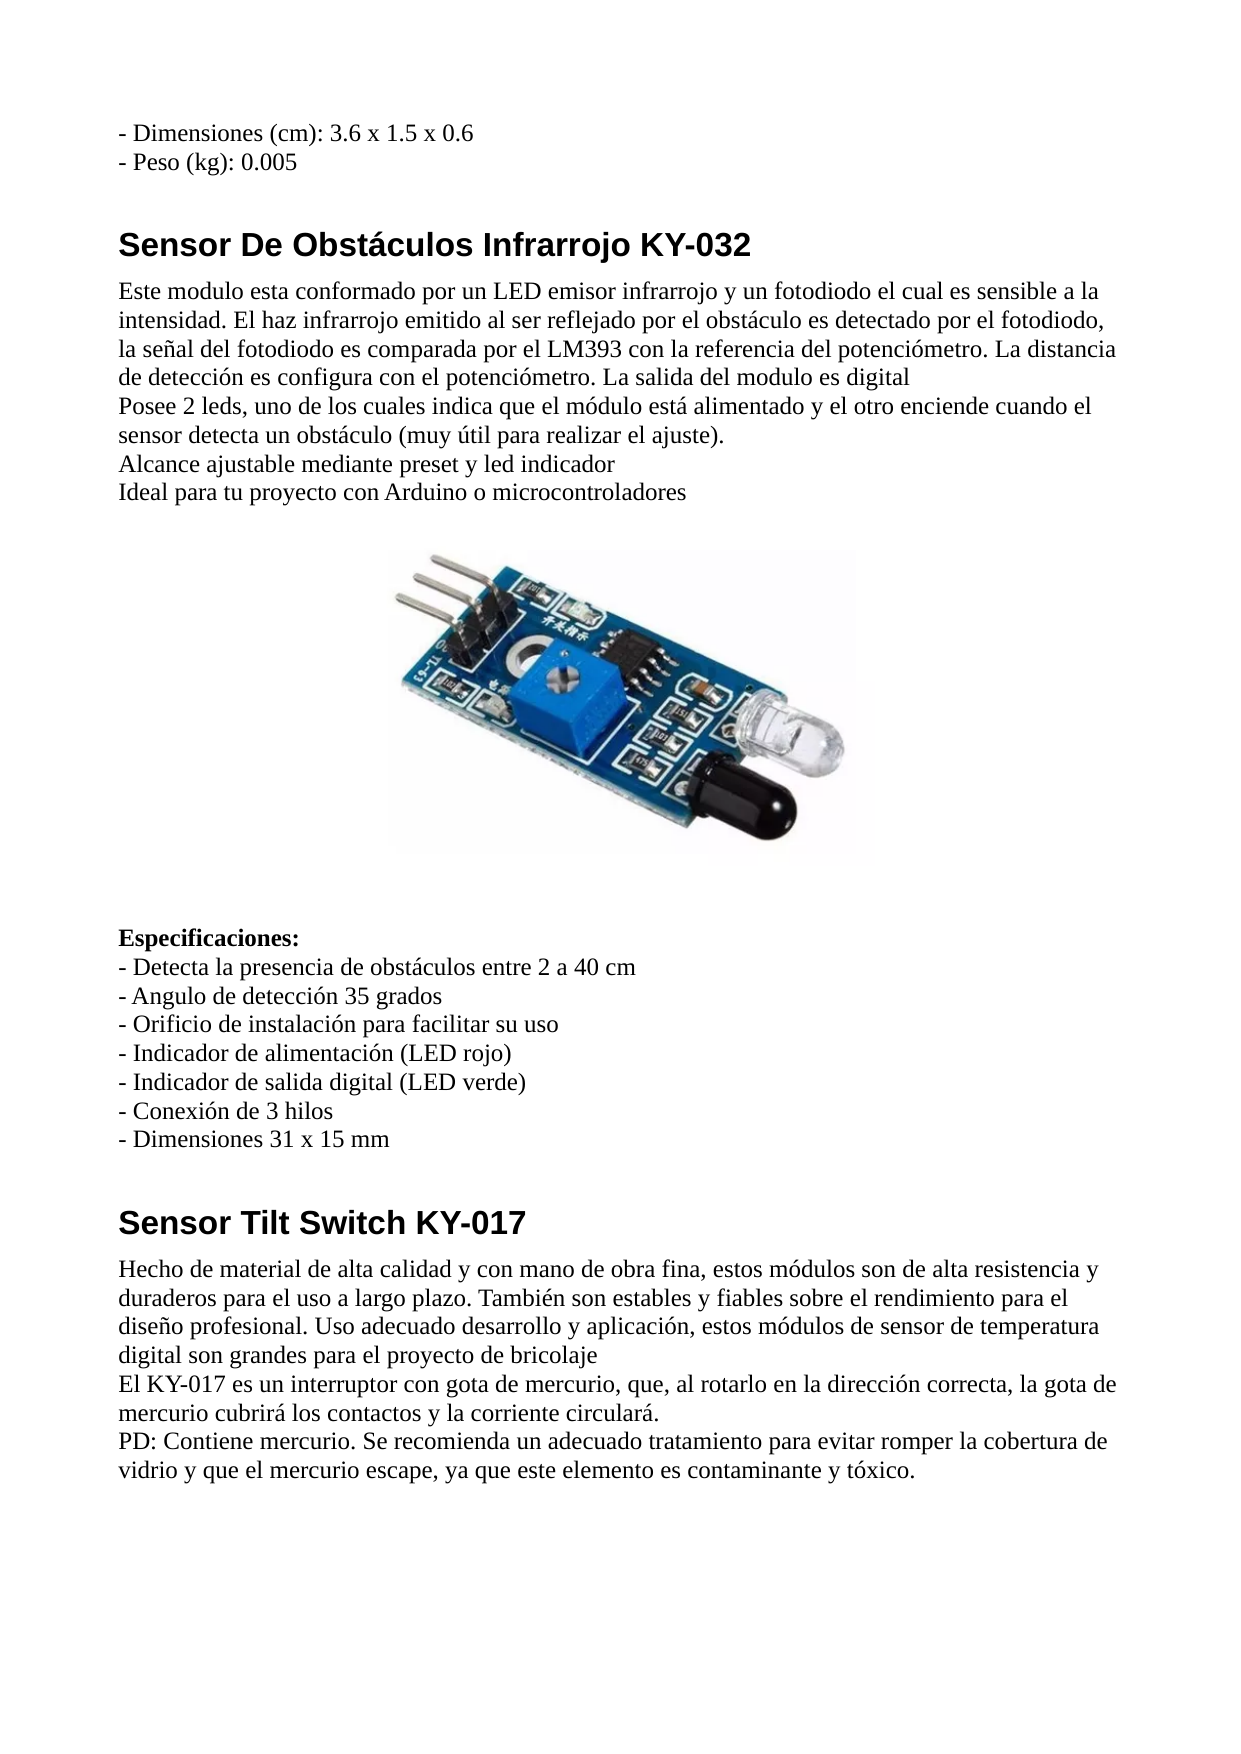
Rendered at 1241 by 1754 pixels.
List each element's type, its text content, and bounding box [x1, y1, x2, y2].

text - Dimensiones (cm): 3.6 x 1.5 x 0.6 [118, 118, 1122, 147]
text - Conexión de 3 hilos [118, 1096, 1122, 1124]
text El KY-017 es un interruptor con gota de mercurio, que, al rotarlo en la dirección correcta, la gota de mercurio cubrirá los contactos y la corriente circulará. [118, 1369, 1122, 1426]
text Este modulo esta conformado por un LED emisor infrarrojo y un fotodiodo el cual es sensible a la intensidad. El haz infrarrojo emitido al ser reflejado por el obstáculo es detectado por el fotodiodo, la señal del fotodiodo es comparada por el LM393 con la referencia del potenciómetro. La distancia de detección es configura con el potenciómetro. La salida del modulo es digital [118, 276, 1122, 391]
text Especificaciones: [118, 923, 1122, 952]
text - Detecta la presencia de obstáculos entre 2 a 40 cm [118, 952, 1122, 981]
text - Orificio de instalación para facilitar su uso [118, 1009, 1122, 1038]
text - Indicador de salida digital (LED verde) [118, 1067, 1122, 1096]
text Posee 2 leds, uno de los cuales indica que el módulo está alimentado y el otro enciende cuando el sensor detecta un obstáculo (muy útil para realizar el ajuste). [118, 391, 1122, 449]
picture [364, 535, 876, 866]
text Alcance ajustable mediante preset y led indicador [118, 449, 1122, 477]
text - Peso (kg): 0.005 [118, 147, 1122, 176]
text Hecho de material de alta calidad y con mano de obra fina, estos módulos son de alta resistencia y duraderos para el uso a largo plazo. También son estables y fiables sobre el rendimiento para el diseño profesional. Uso adecuado desarrollo y aplicación, estos módulos de sensor de temperatura digital son grandes para el proyecto de bricolaje [118, 1254, 1122, 1369]
text Ideal para tu proyecto con Arduino o microcontroladores [118, 477, 1122, 506]
subtitle Sensor Tilt Switch KY-017 [118, 1203, 1122, 1241]
subtitle Sensor De Obstáculos Infrarrojo KY-032 [118, 225, 1122, 264]
text - Indicador de alimentación (LED rojo) [118, 1038, 1122, 1067]
text PD: Contiene mercurio. Se recomienda un adecuado tratamiento para evitar romper la cobertura de vidrio y que el mercurio escape, ya que este elemento es contaminante y tóxico. [118, 1426, 1122, 1484]
text - Dimensiones 31 x 15 mm [118, 1124, 1122, 1153]
text - Angulo de detección 35 grados [118, 981, 1122, 1009]
